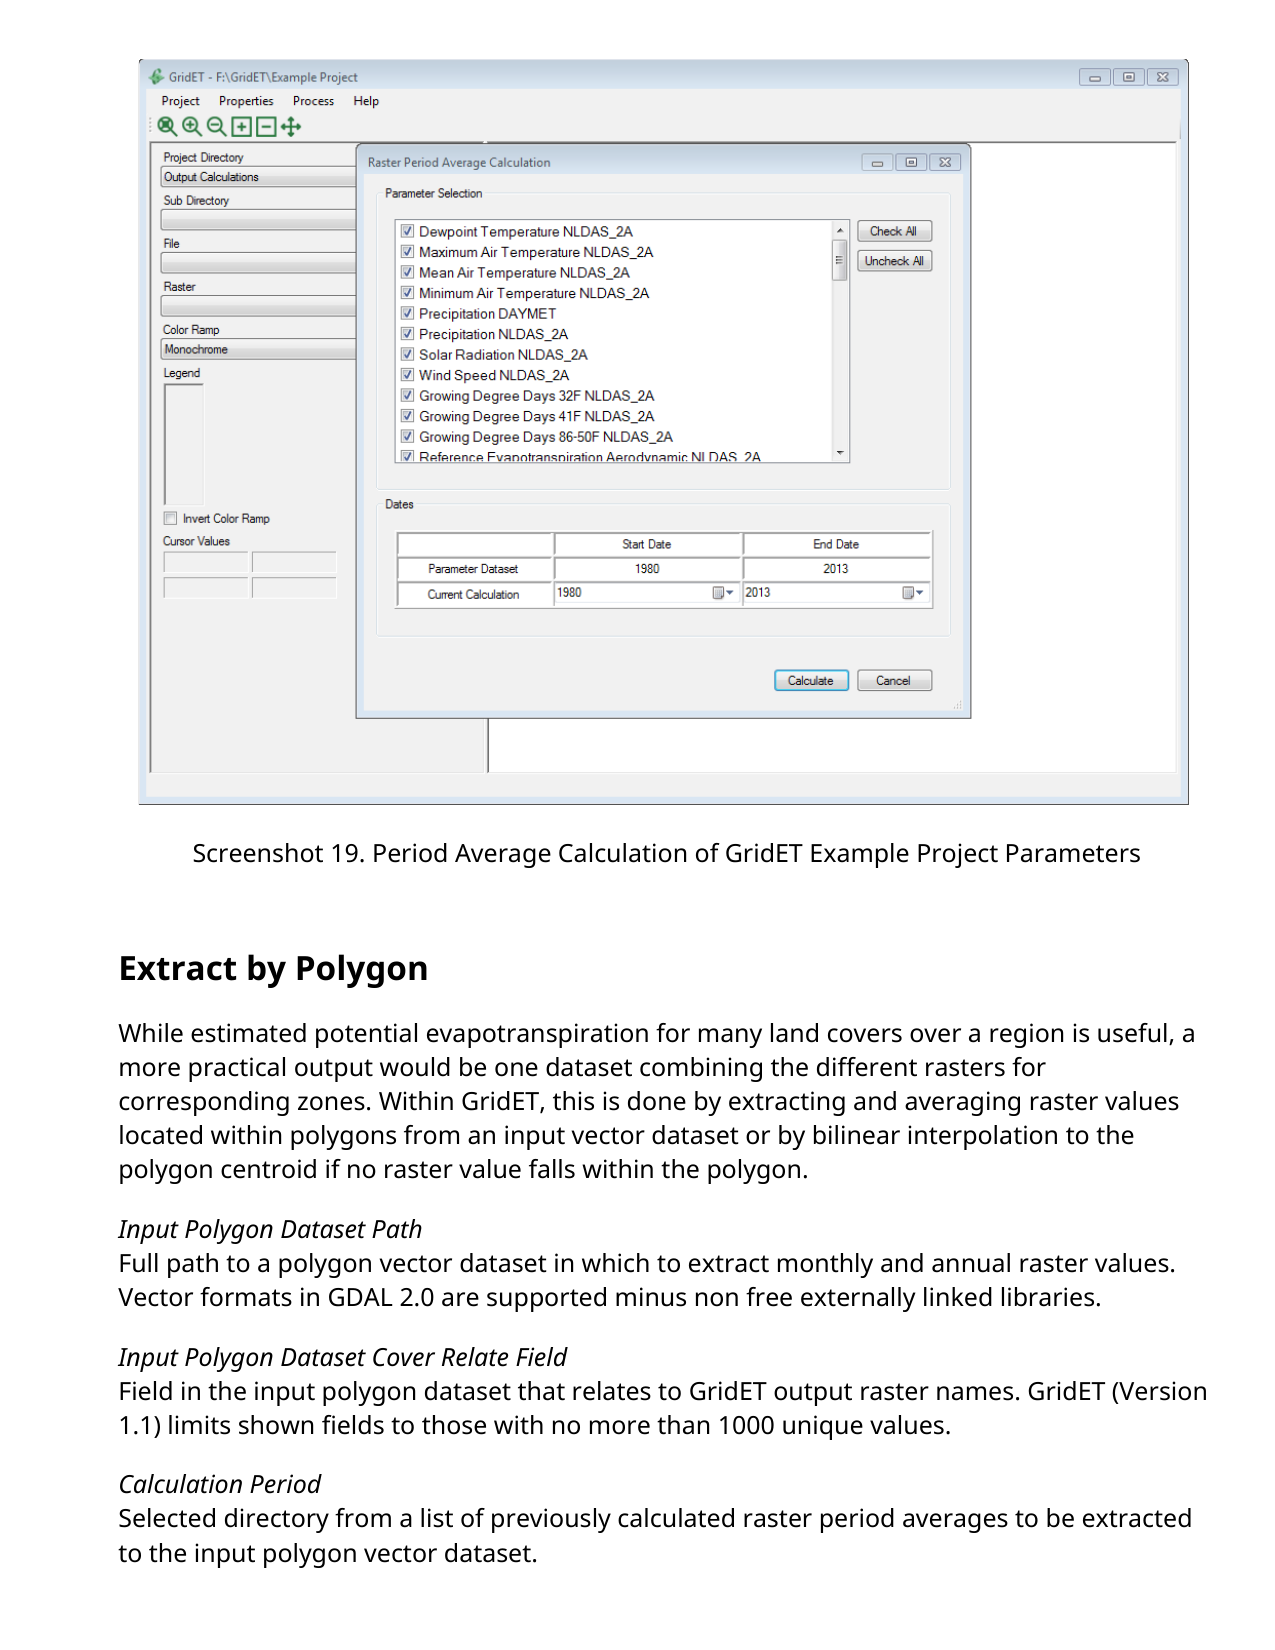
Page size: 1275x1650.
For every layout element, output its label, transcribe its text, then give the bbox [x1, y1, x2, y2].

subtitle Extract by Polygon [118, 945, 1216, 990]
text Input Polygon Dataset Cover Relate Field Field in the input polygon dataset that relates to GridET output raster names. GridET (Version 1.1) limits shown fields to those with no more than 1000 unique values. [118, 1339, 1216, 1442]
text While estimated potential evapotranspiration for many land covers over a region is useful, a more practical output would be one dataset combining the different rasters for corresponding zones. Within GridET, this is done by extracting and averaging raster values located within polygons from an input vector dataset or by bilinear interpolation to the polygon centroid if no raster value falls within the polygon. [118, 1016, 1216, 1186]
text Calculation Period Selected directory from a list of previously calculated raster period averages to be extracted to the input polygon vector dataset. [118, 1467, 1216, 1569]
text Screenshot 19. Period Average Calculation of GridET Example Project Parameters [118, 836, 1216, 870]
text Input Polygon Dataset Path Full path to a polygon vector dataset in which to extract monthly and annual raster values. Vector formats in GDAL 2.0 are supported minus non free externally linked libraries. [118, 1212, 1216, 1314]
picture [138, 59, 1189, 805]
